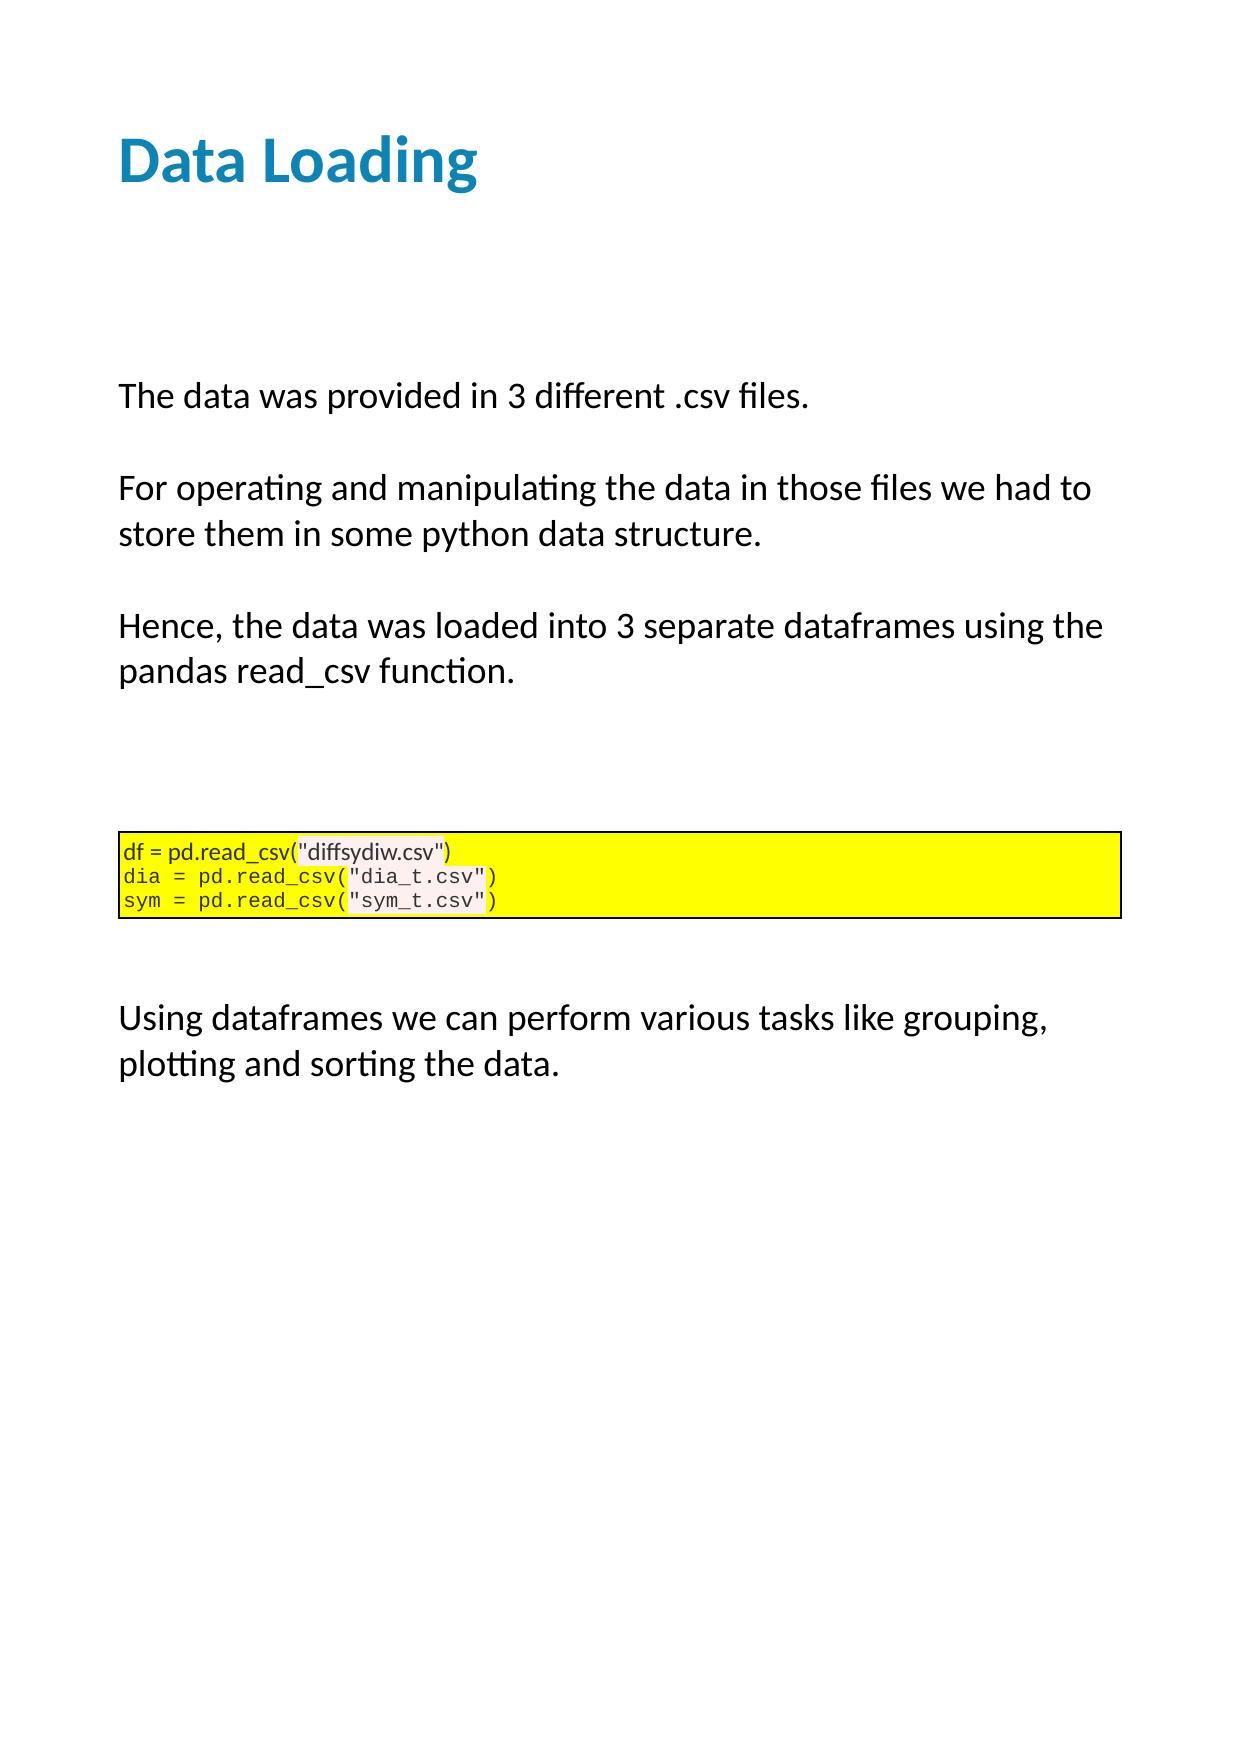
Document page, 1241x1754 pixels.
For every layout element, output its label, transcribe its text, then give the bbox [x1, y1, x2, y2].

text The data was provided in 3 different .csv files. [118, 372, 1122, 418]
text Data Loading [118, 118, 1122, 199]
text sym = pd.read_csv("sym_t.csv") [120, 885, 1120, 917]
text dia = pd.read_csv("dia_t.csv") [120, 861, 1120, 885]
text df = pd.read_csv("diffsydiw.csv") [120, 833, 1120, 861]
text Using dataframes we can perform various tasks like grouping, plotting and sorting the data. [118, 994, 1122, 1086]
text For operating and manipulating the data in those files we had to store them in some python data structure. [118, 464, 1122, 556]
text Hence, the data was loaded into 3 separate dataframes using the pandas read_csv function. [118, 602, 1122, 693]
